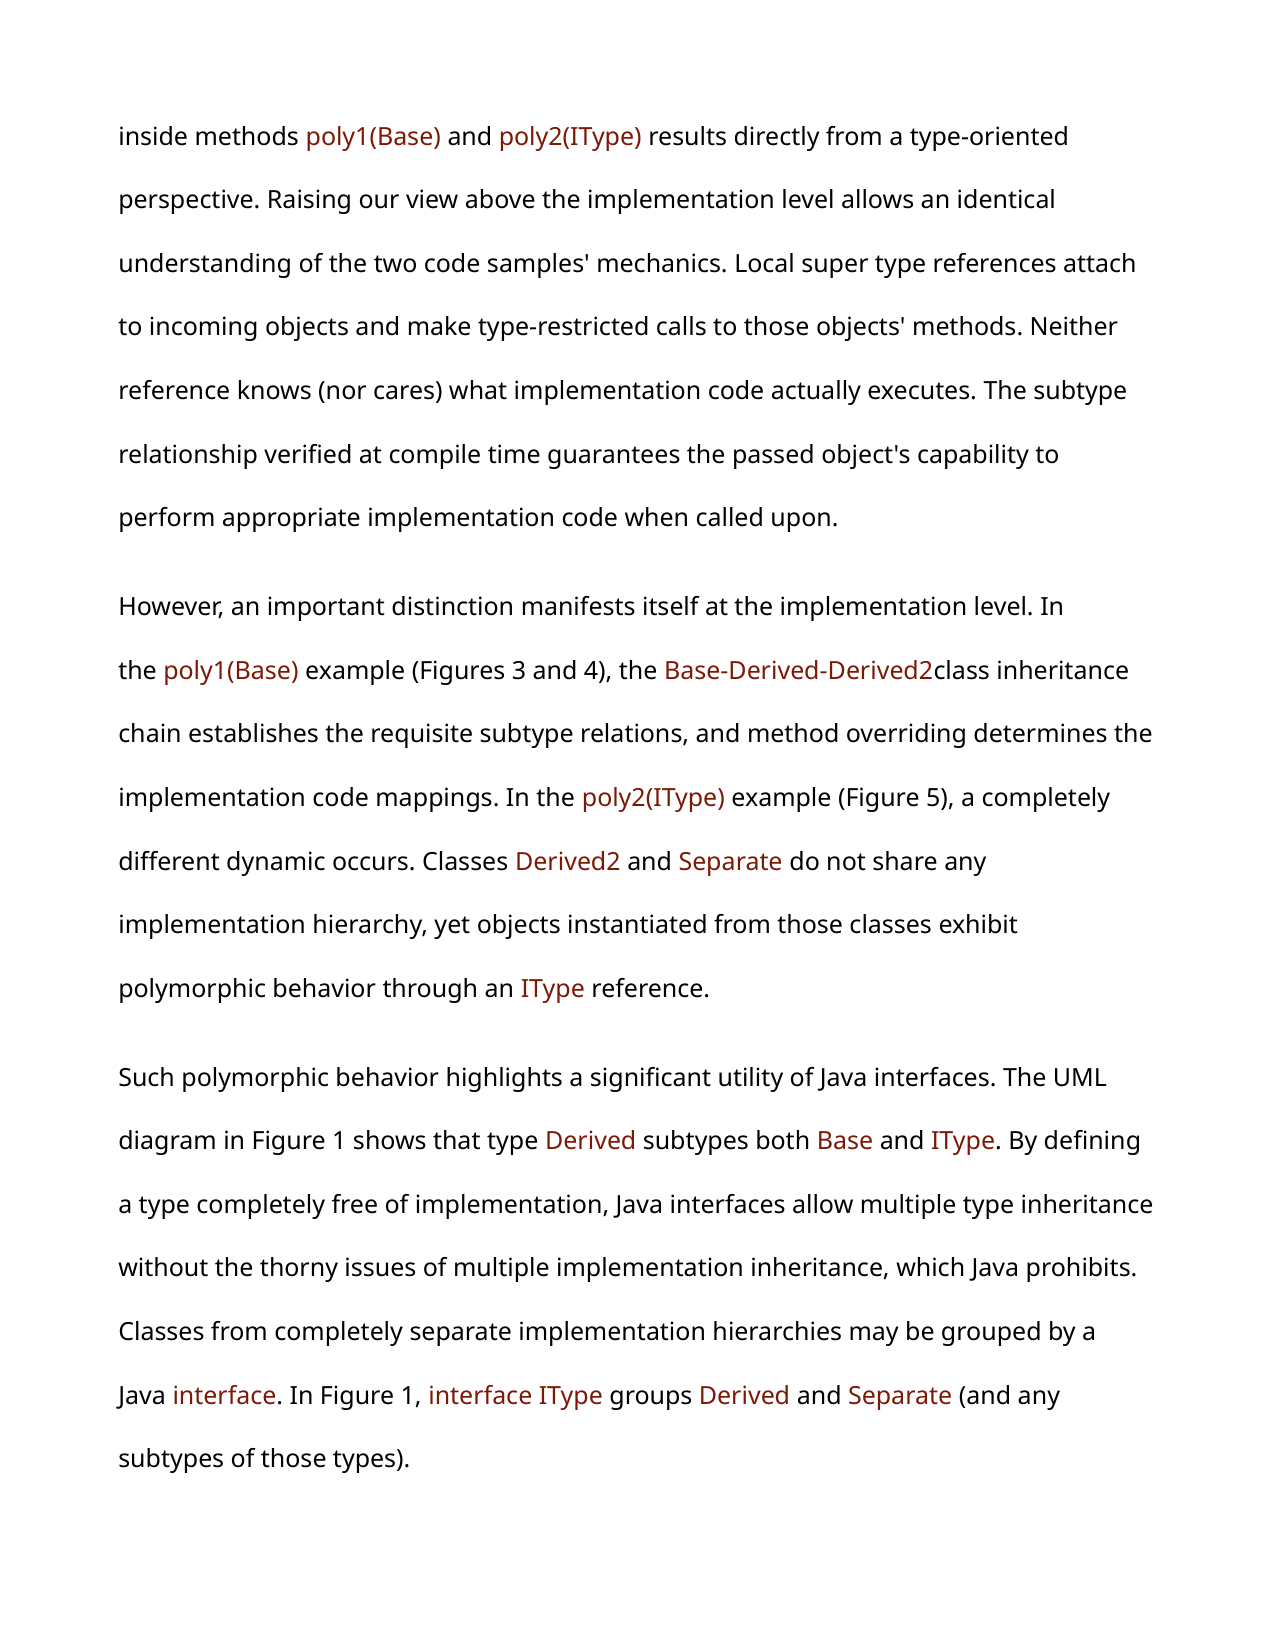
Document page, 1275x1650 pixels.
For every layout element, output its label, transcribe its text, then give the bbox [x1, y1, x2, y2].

text inside methods poly1(Base) and poly2(IType) results directly from a type-oriented perspective. Raising our view above the implementation level allows an identical understanding of the two code samples' mechanics. Local super type references attach to incoming objects and make type-restricted calls to those objects' methods. Neither reference knows (nor cares) what implementation code actually executes. The subtype relationship verified at compile time guarantees the passed object's capability to perform appropriate implementation code when called upon. [118, 118, 1157, 534]
text Such polymorphic behavior highlights a significant utility of Java interfaces. The UML diagram in Figure 1 shows that type Derived subtypes both Base and IType. By defining a type completely free of implementation, Java interfaces allow multiple type inheritance without the thorny issues of multiple implementation inheritance, which Java prohibits. Classes from completely separate implementation hierarchies may be grouped by a Java interface. In Figure 1, interface IType groups Derived and Separate (and any subtypes of those types). [118, 1059, 1157, 1475]
text However, an important distinction manifests itself at the implementation level. In the poly1(Base) example (Figures 3 and 4), the Base-Derived-Derived2class inheritance chain establishes the requisite subtype relations, and method overriding determines the implementation code mappings. In the poly2(IType) example (Figure 5), a completely different dynamic occurs. Classes Derived2 and Separate do not share any implementation hierarchy, yet objects instantiated from those classes exhibit polymorphic behavior through an IType reference. [118, 589, 1157, 1004]
